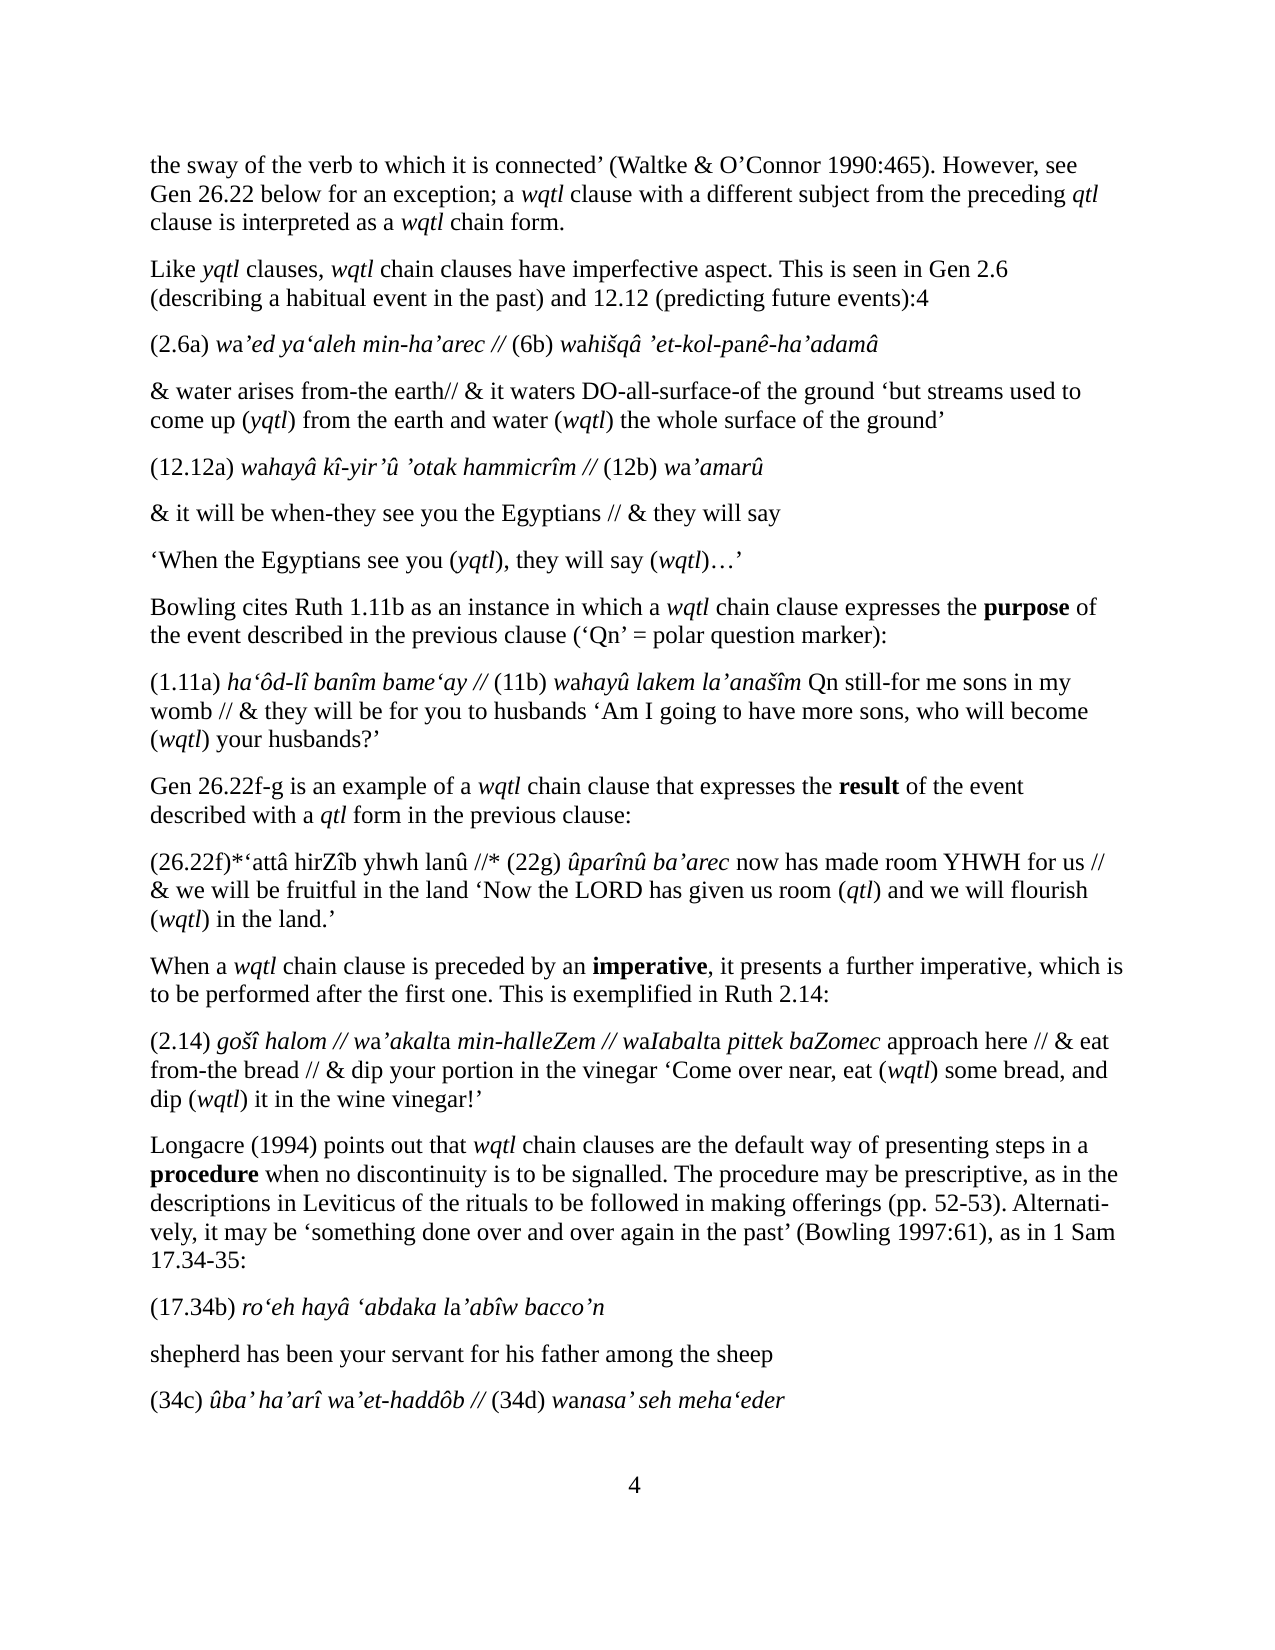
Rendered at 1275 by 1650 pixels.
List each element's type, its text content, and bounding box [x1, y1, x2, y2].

text (12.12a) wahayâ kî-yir’û ’otak hammicrîm // (12b) wa’amarû [150, 452, 1125, 480]
text shepherd has been your servant for his father among the sheep [150, 1339, 1125, 1367]
text & water arises from-the earth// & it waters DO-all-surface-of the ground ‘but streams used to come up (yqtl) from the earth and water (wqtl) the whole surface of the ground’ [150, 376, 1125, 434]
text (17.34b) ro‘eh hayâ ‘abdaka la’abîw bacco’n [150, 1292, 1125, 1321]
text (2.6a) wa’ed ya‘aleh min-ha’arec // (6b) wahišqâ ’et-kol-panê-ha’adamâ [150, 329, 1125, 358]
text (26.22f)*‘attâ hirZîb yhwh lanû //* (22g) ûparînû ba’arec now has made room YHWH for us // & we will be fruitful in the land ‘Now the LORD has given us room (qtl) and we will flourish (wqtl) in the land.’ [150, 847, 1125, 933]
text Longacre (1994) points out that wqtl chain clauses are the default way of presenting steps in a procedure when no discontinuity is to be signalled. The procedure may be prescriptive, as in the descriptions in Leviticus of the rituals to be followed in making offerings (pp. 52-53). Alternati- vely, it may be ‘something done over and over again in the past’ (Bowling 1997:61), as in 1 Sam 17.34-35: [150, 1130, 1125, 1274]
text (1.11a) ha‘ôd-lî banîm bame‘ay // (11b) wahayû lakem la’anašîm Qn still-for me sons in my womb // & they will be for you to husbands ‘Am I going to have more sons, who will become (wqtl) your husbands?’ [150, 667, 1125, 753]
text When a wqtl chain clause is preceded by an imperative, it presents a further imperative, which is to be performed after the first one. This is exemplified in Ruth 2.14: [150, 951, 1125, 1008]
text Bowling cites Ruth 1.11b as an instance in which a wqtl chain clause expresses the purpose of the event described in the previous clause (‘Qn’ = polar question marker): [150, 592, 1125, 649]
text Gen 26.22f-g is an example of a wqtl chain clause that expresses the result of the event described with a qtl form in the previous clause: [150, 771, 1125, 829]
text (34c) ûba’ ha’arî wa’et-haddôb // (34d) wanasa’ seh meha‘eder [150, 1385, 1125, 1414]
text Like yqtl clauses, wqtl chain clauses have imperfective aspect. This is seen in Gen 2.6 (describing a habitual event in the past) and 12.12 (predicting future events):4 [150, 254, 1125, 312]
text ‘When the Egyptians see you (yqtl), they will say (wqtl)…’ [150, 545, 1125, 574]
text & it will be when-they see you the Egyptians // & they will say [150, 498, 1125, 527]
text (2.14) gošî halom // wa’akalta min-halleZem // waIabalta pittek baZomec approach here // & eat from-the bread // & dip your portion in the vinegar ‘Come over near, eat (wqtl) some bread, and dip (wqtl) it in the wine vinegar!’ [150, 1026, 1125, 1112]
text the sway of the verb to which it is connected’ (Waltke & O’Connor 1990:465). However, see Gen 26.22 below for an exception; a wqtl clause with a different subject from the preceding qtl clause is interpreted as a wqtl chain form. [150, 150, 1125, 236]
